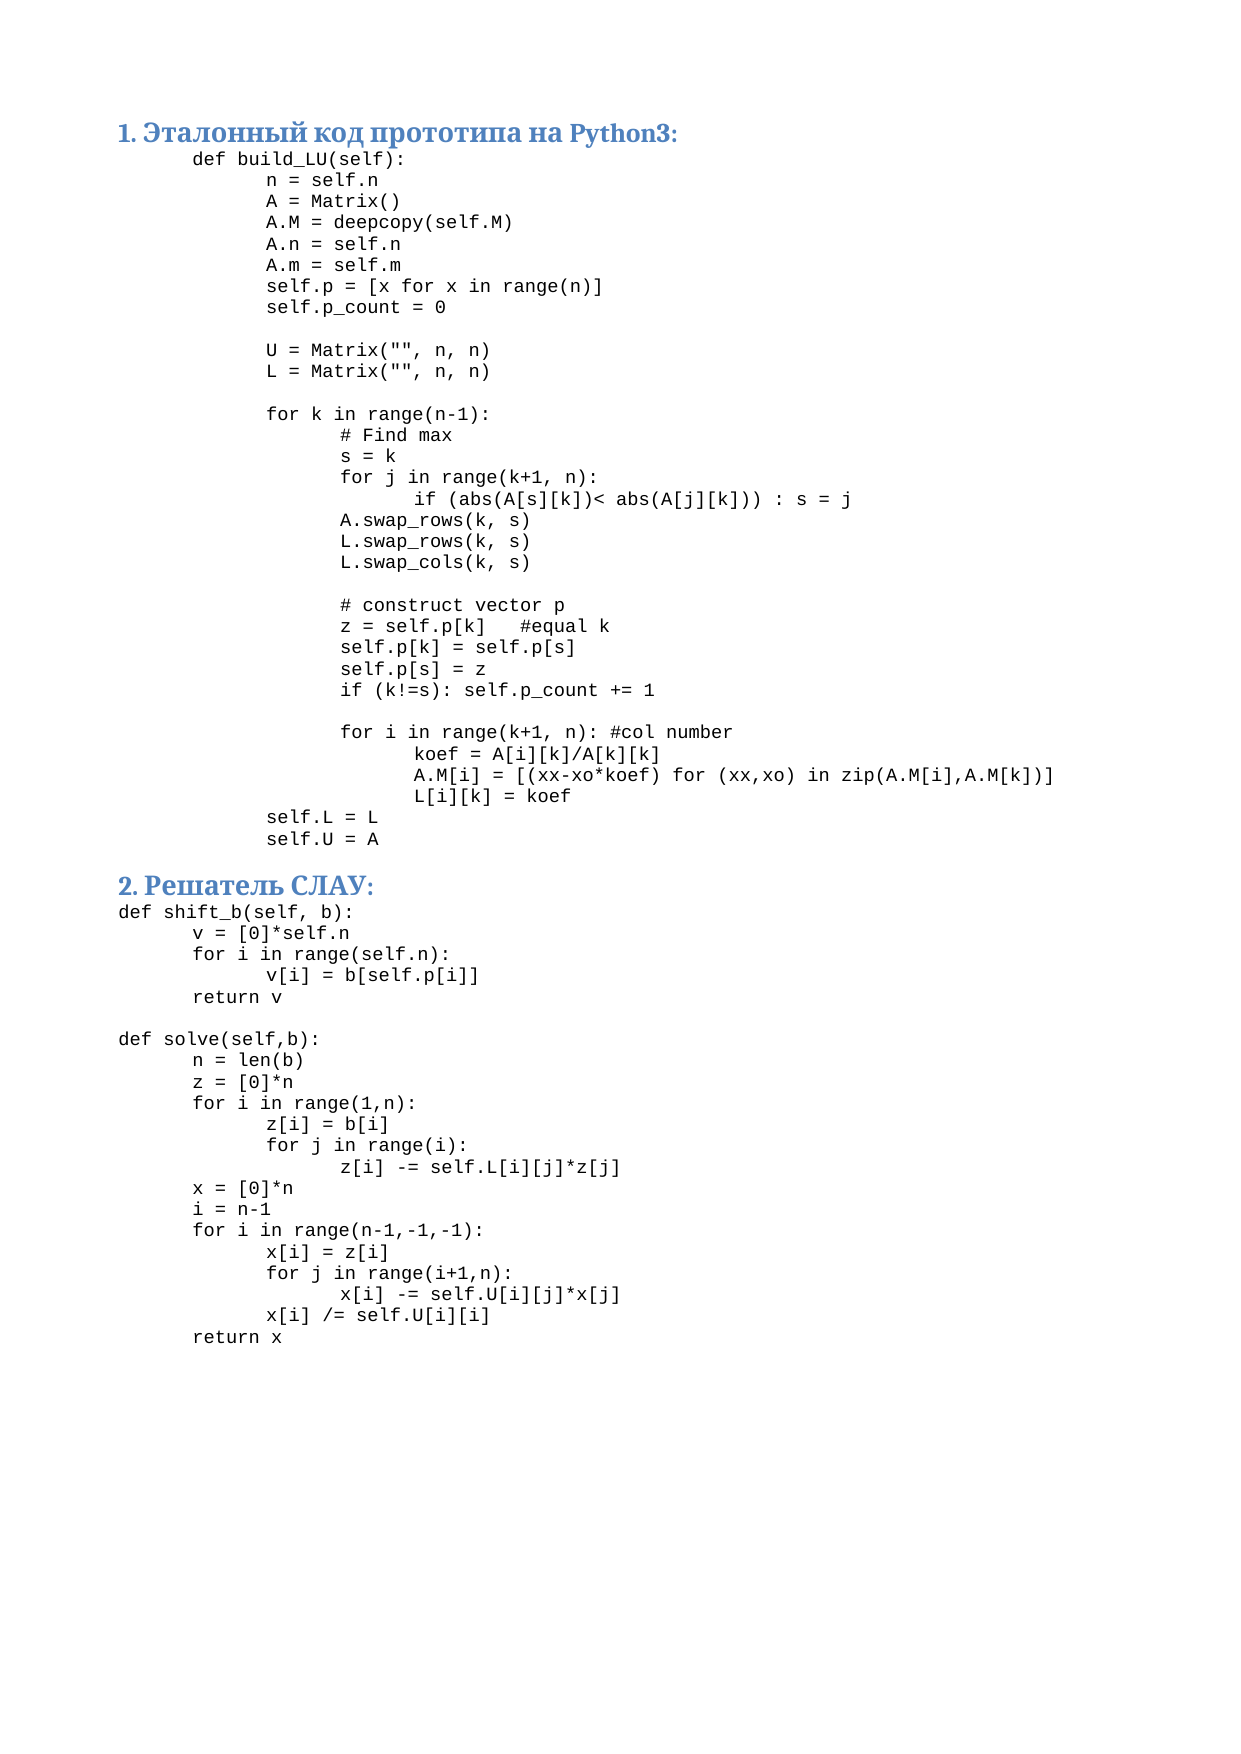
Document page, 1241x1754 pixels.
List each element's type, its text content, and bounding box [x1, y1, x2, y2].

text A.n = self.n [118, 234, 1122, 256]
text x = [0]*n [118, 1179, 1122, 1200]
text # construct vector p [118, 596, 1122, 617]
text z[i] = b[i] [118, 1115, 1122, 1136]
text z[i] -= self.L[i][j]*z[j] [118, 1157, 1122, 1179]
text z = self.p[k] #equal k [118, 617, 1122, 638]
text v = [0]*self.n [118, 924, 1122, 945]
text A.M = deepcopy(self.M) [118, 213, 1122, 234]
text L.swap_cols(k, s) [118, 553, 1122, 574]
text for j in range(k+1, n): [118, 468, 1122, 489]
text n = self.n [118, 171, 1122, 192]
text z = [0]*n [118, 1072, 1122, 1094]
text koef = A[i][k]/A[k][k] [118, 744, 1122, 766]
text x[i] -= self.U[i][j]*x[j] [118, 1285, 1122, 1306]
text def shift_b(self, b): [118, 902, 1122, 924]
text self.p[k] = self.p[s] [118, 638, 1122, 659]
text if (abs(A[s][k])< abs(A[j][k])) : s = j [118, 489, 1122, 511]
text U = Matrix("", n, n) [118, 341, 1122, 362]
subtitle 2. Решатель СЛАУ: [118, 871, 1122, 902]
text A.M[i] = [(xx-xo*koef) for (xx,xo) in zip(A.M[i],A.M[k])] [118, 766, 1122, 787]
text for i in range(n-1,-1,-1): [118, 1221, 1122, 1242]
text L[i][k] = koef [118, 787, 1122, 808]
text self.U = A [118, 829, 1122, 851]
text A = Matrix() [118, 192, 1122, 213]
text L.swap_rows(k, s) [118, 532, 1122, 553]
text for i in range(k+1, n): #col number [118, 723, 1122, 744]
text return v [118, 987, 1122, 1009]
text self.p_count = 0 [118, 298, 1122, 319]
text for i in range(self.n): [118, 945, 1122, 966]
text def build_LU(self): [118, 149, 1122, 171]
text x[i] /= self.U[i][i] [118, 1306, 1122, 1327]
text A.swap_rows(k, s) [118, 511, 1122, 532]
text self.p = [x for x in range(n)] [118, 277, 1122, 298]
text return x [118, 1327, 1122, 1349]
text for k in range(n-1): [118, 404, 1122, 426]
text self.p[s] = z [118, 659, 1122, 681]
text i = n-1 [118, 1200, 1122, 1221]
text A.m = self.m [118, 256, 1122, 277]
subtitle 1. Эталонный код прототипа на Python3: [118, 118, 1122, 149]
text for i in range(1,n): [118, 1094, 1122, 1115]
text n = len(b) [118, 1051, 1122, 1072]
text L = Matrix("", n, n) [118, 362, 1122, 383]
text x[i] = z[i] [118, 1242, 1122, 1264]
text self.L = L [118, 808, 1122, 829]
text for j in range(i+1,n): [118, 1264, 1122, 1285]
text def solve(self,b): [118, 1030, 1122, 1051]
text for j in range(i): [118, 1136, 1122, 1157]
text v[i] = b[self.p[i]] [118, 966, 1122, 987]
text # Find max [118, 426, 1122, 447]
text s = k [118, 447, 1122, 468]
text if (k!=s): self.p_count += 1 [118, 681, 1122, 702]
